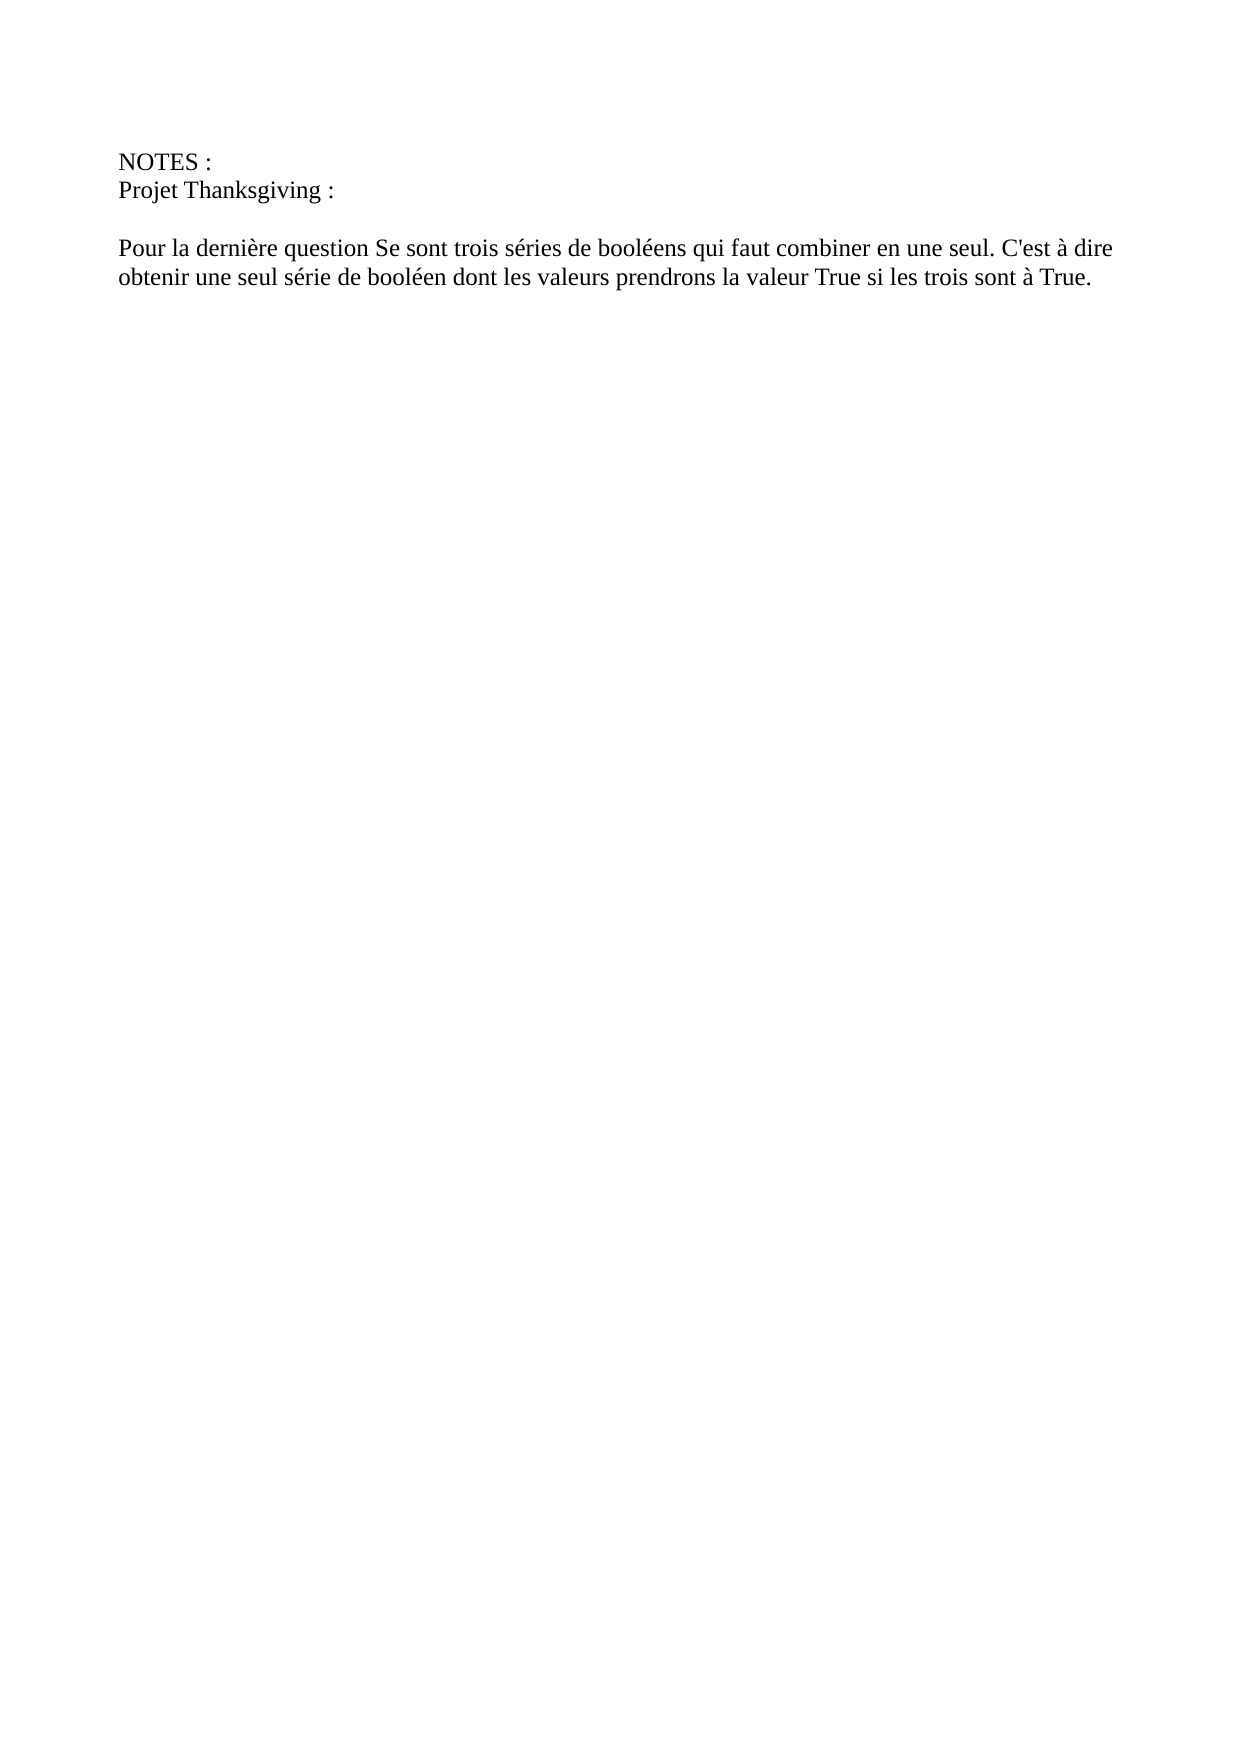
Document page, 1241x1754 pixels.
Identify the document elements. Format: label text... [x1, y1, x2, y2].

text Pour la dernière question Se sont trois séries de booléens qui faut combiner en une seul. C'est à dire obtenir une seul série de booléen dont les valeurs prendrons la valeur True si les trois sont à True. [118, 233, 1122, 291]
text NOTES : [118, 147, 1122, 176]
text Projet Thanksgiving : [118, 176, 1122, 204]
